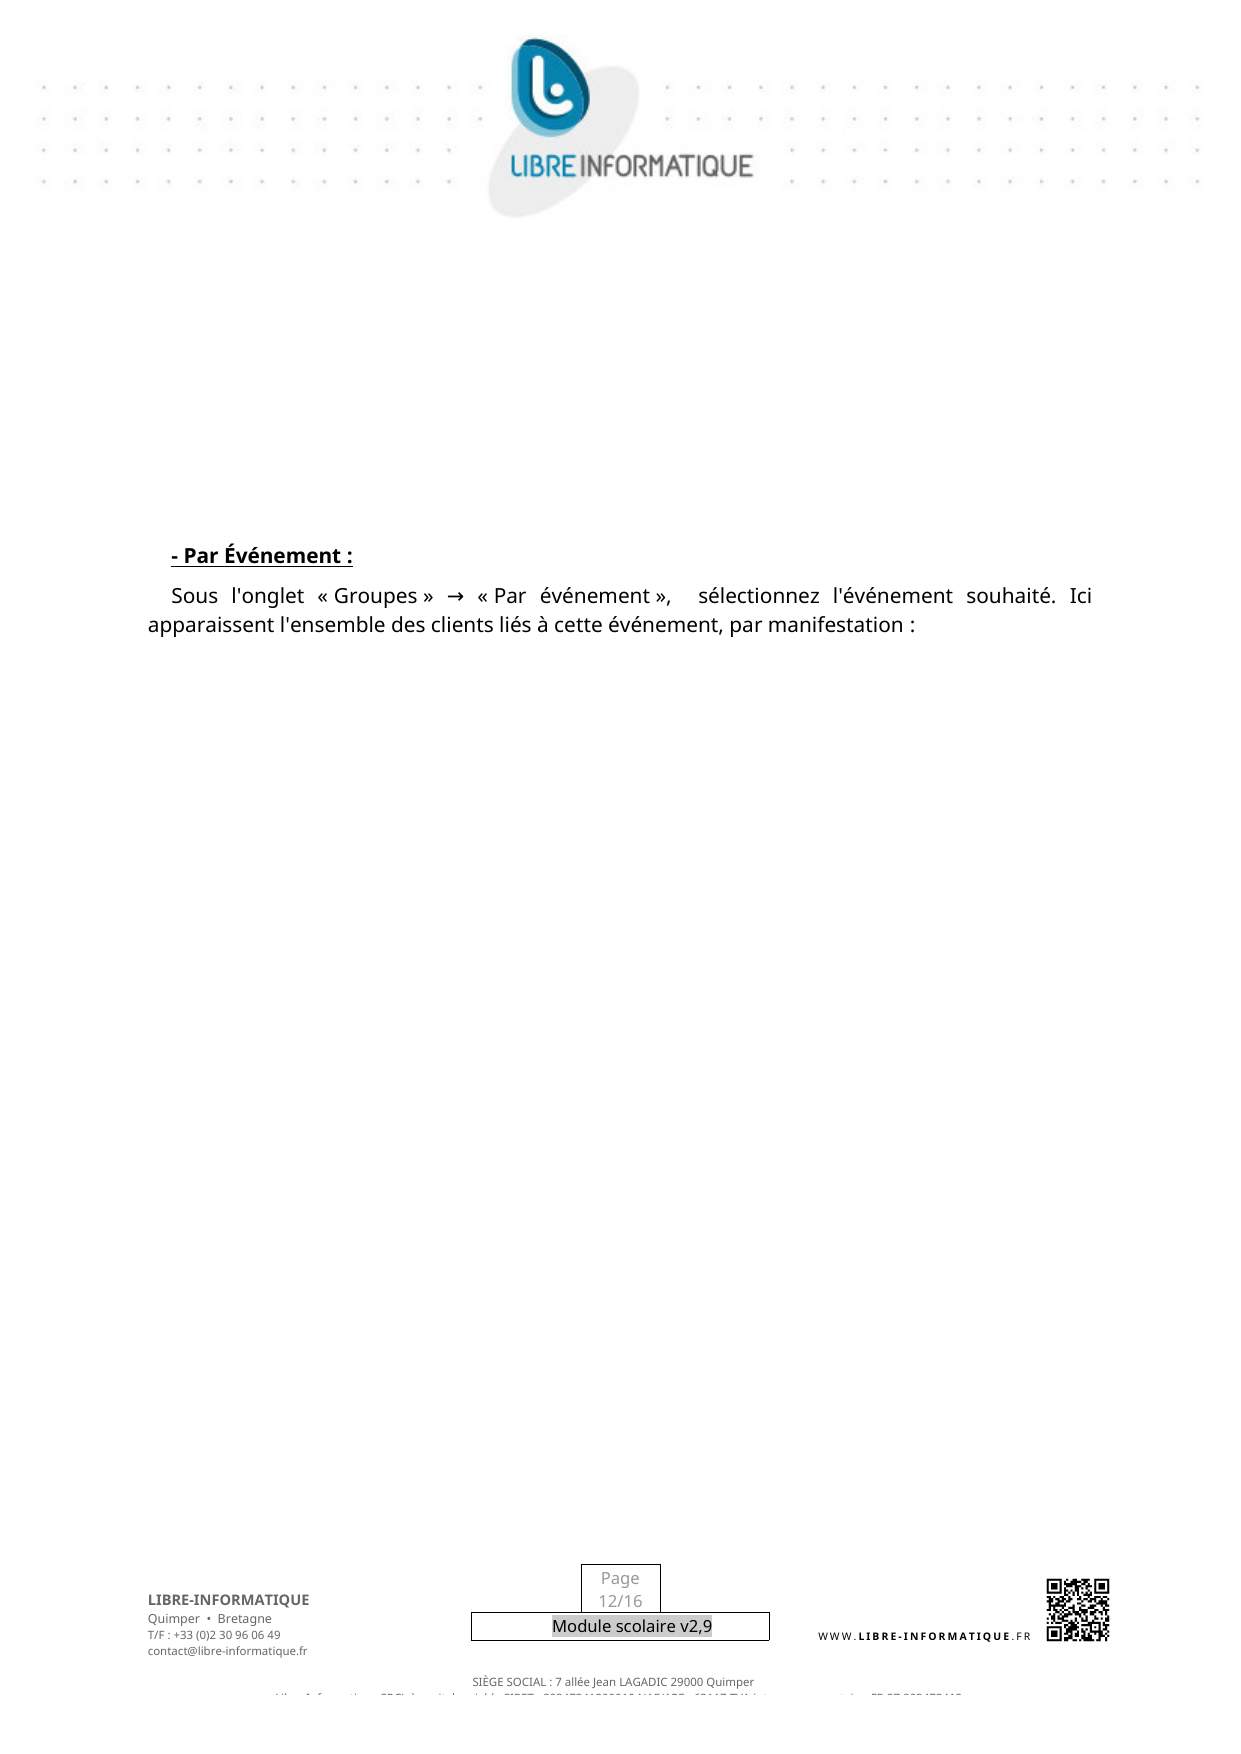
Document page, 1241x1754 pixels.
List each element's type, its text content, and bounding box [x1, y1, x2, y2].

picture [1036, 1568, 1120, 1652]
text Sous l'onglet « Groupes » → « Par événement », sélectionnez l'événement souhaité. Ici apparaissent l'ensemble des clients liés à cette événement, par manifestation : [148, 582, 1093, 638]
picture [27, 35, 1213, 220]
text - Par Événement : [148, 541, 1093, 570]
